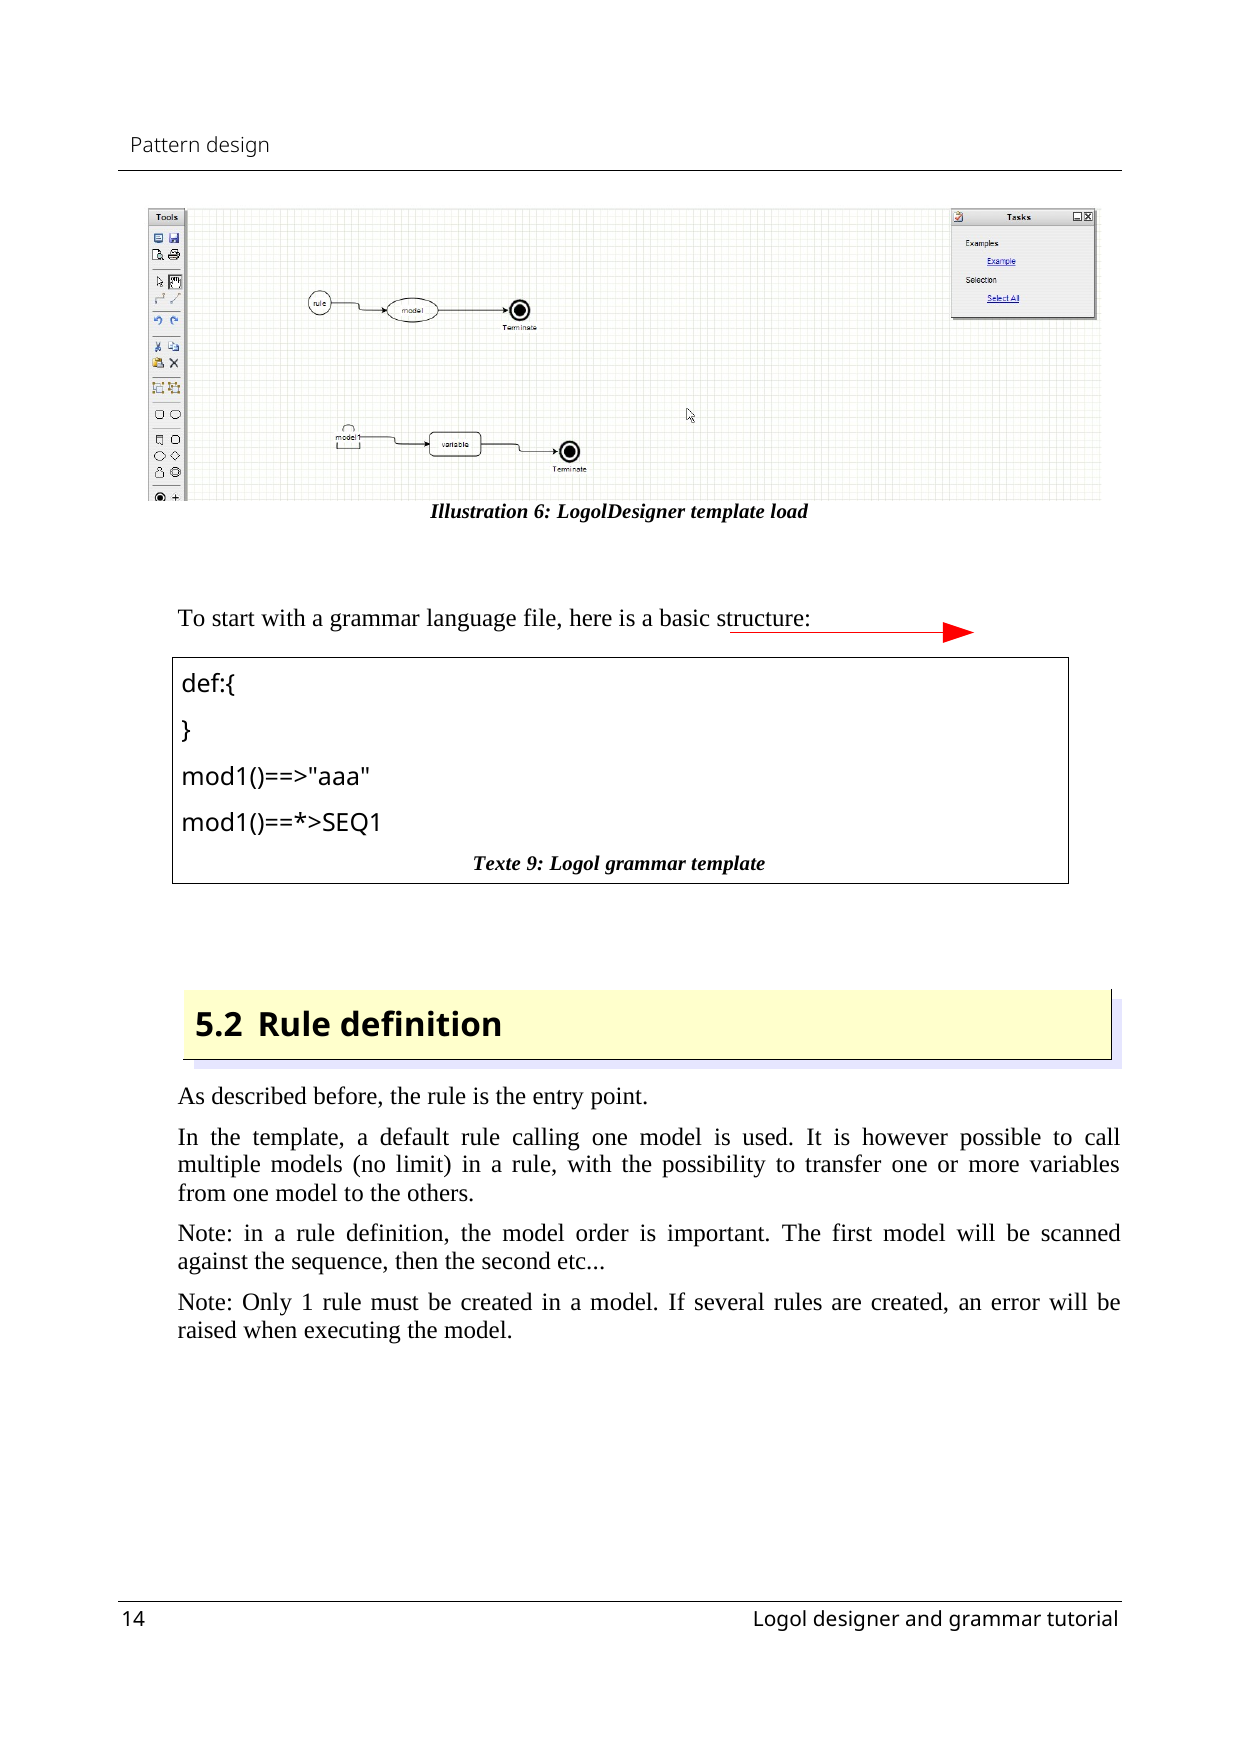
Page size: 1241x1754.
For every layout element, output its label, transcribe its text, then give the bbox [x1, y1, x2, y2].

text Note: in a rule definition, the model order is important. The first model will be scanned against the sequence, then the second etc... [177, 1219, 1122, 1275]
text def:{ [181, 666, 1059, 700]
text To start with a grammar language file, here is a basic structure: [177, 604, 1122, 632]
text As described before, the rule is the entry point. [177, 1082, 1122, 1110]
text In the template, a default rule calling one model is used. It is however possible to call multiple models (no limit) in a rule, with the possibility to transfer one or more variables from one model to the others. [177, 1122, 1122, 1206]
text mod1()==*>SEQ1 [181, 805, 1059, 839]
text Note: Only 1 rule must be created in a model. If several rules are created, an error will be raised when executing the model. [177, 1287, 1122, 1343]
subtitle Rule definition [184, 990, 1111, 1059]
text } [181, 712, 1059, 746]
picture [138, 199, 1102, 501]
text Texte 9: Logol grammar template [181, 852, 1059, 874]
text Illustration 6: LogolDesigner template load [139, 501, 1101, 523]
text mod1()==>"aaa" [181, 759, 1059, 793]
